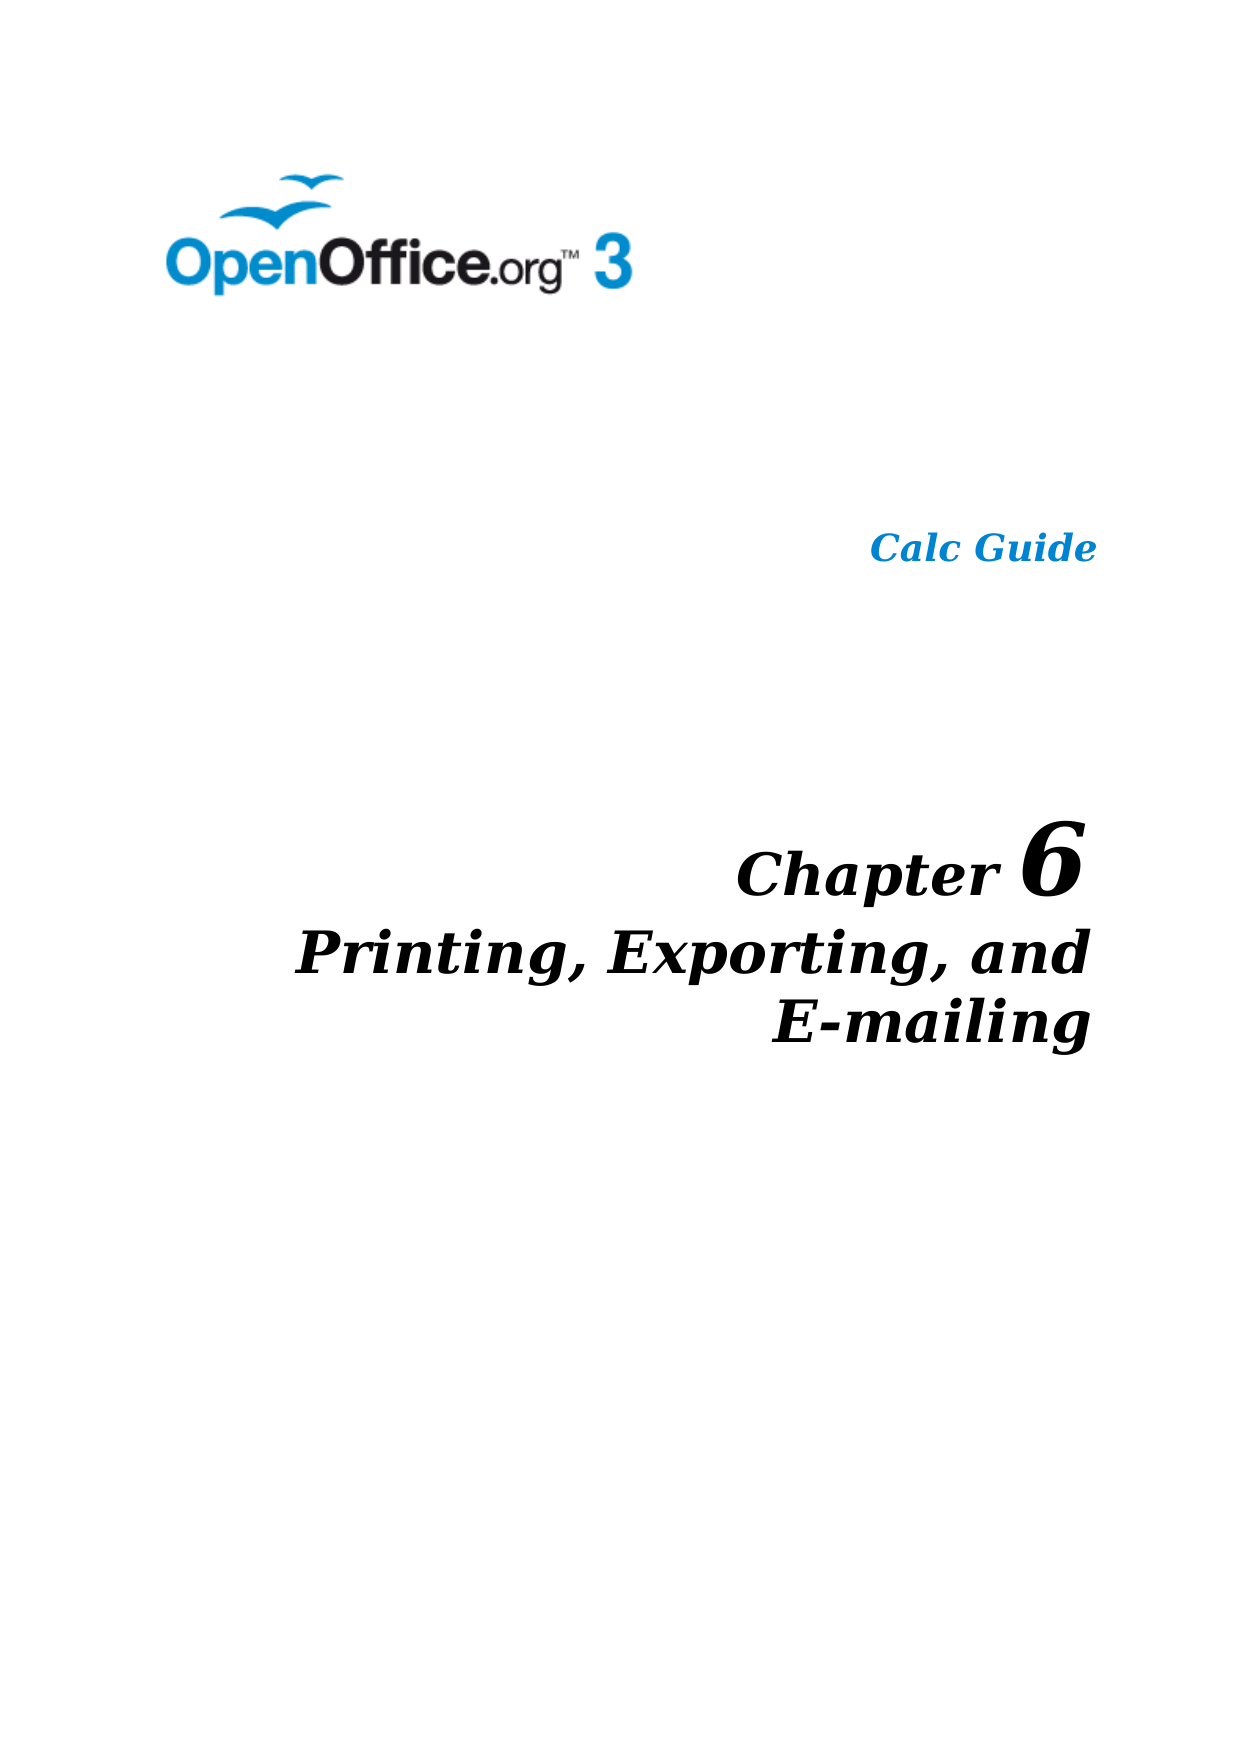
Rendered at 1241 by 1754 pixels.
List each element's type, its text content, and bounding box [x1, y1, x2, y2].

picture [140, 147, 655, 322]
text Calc Guide [188, 526, 1098, 570]
subtitle Chapter 6 Printing, Exporting, and E-mailing [188, 801, 1098, 1056]
